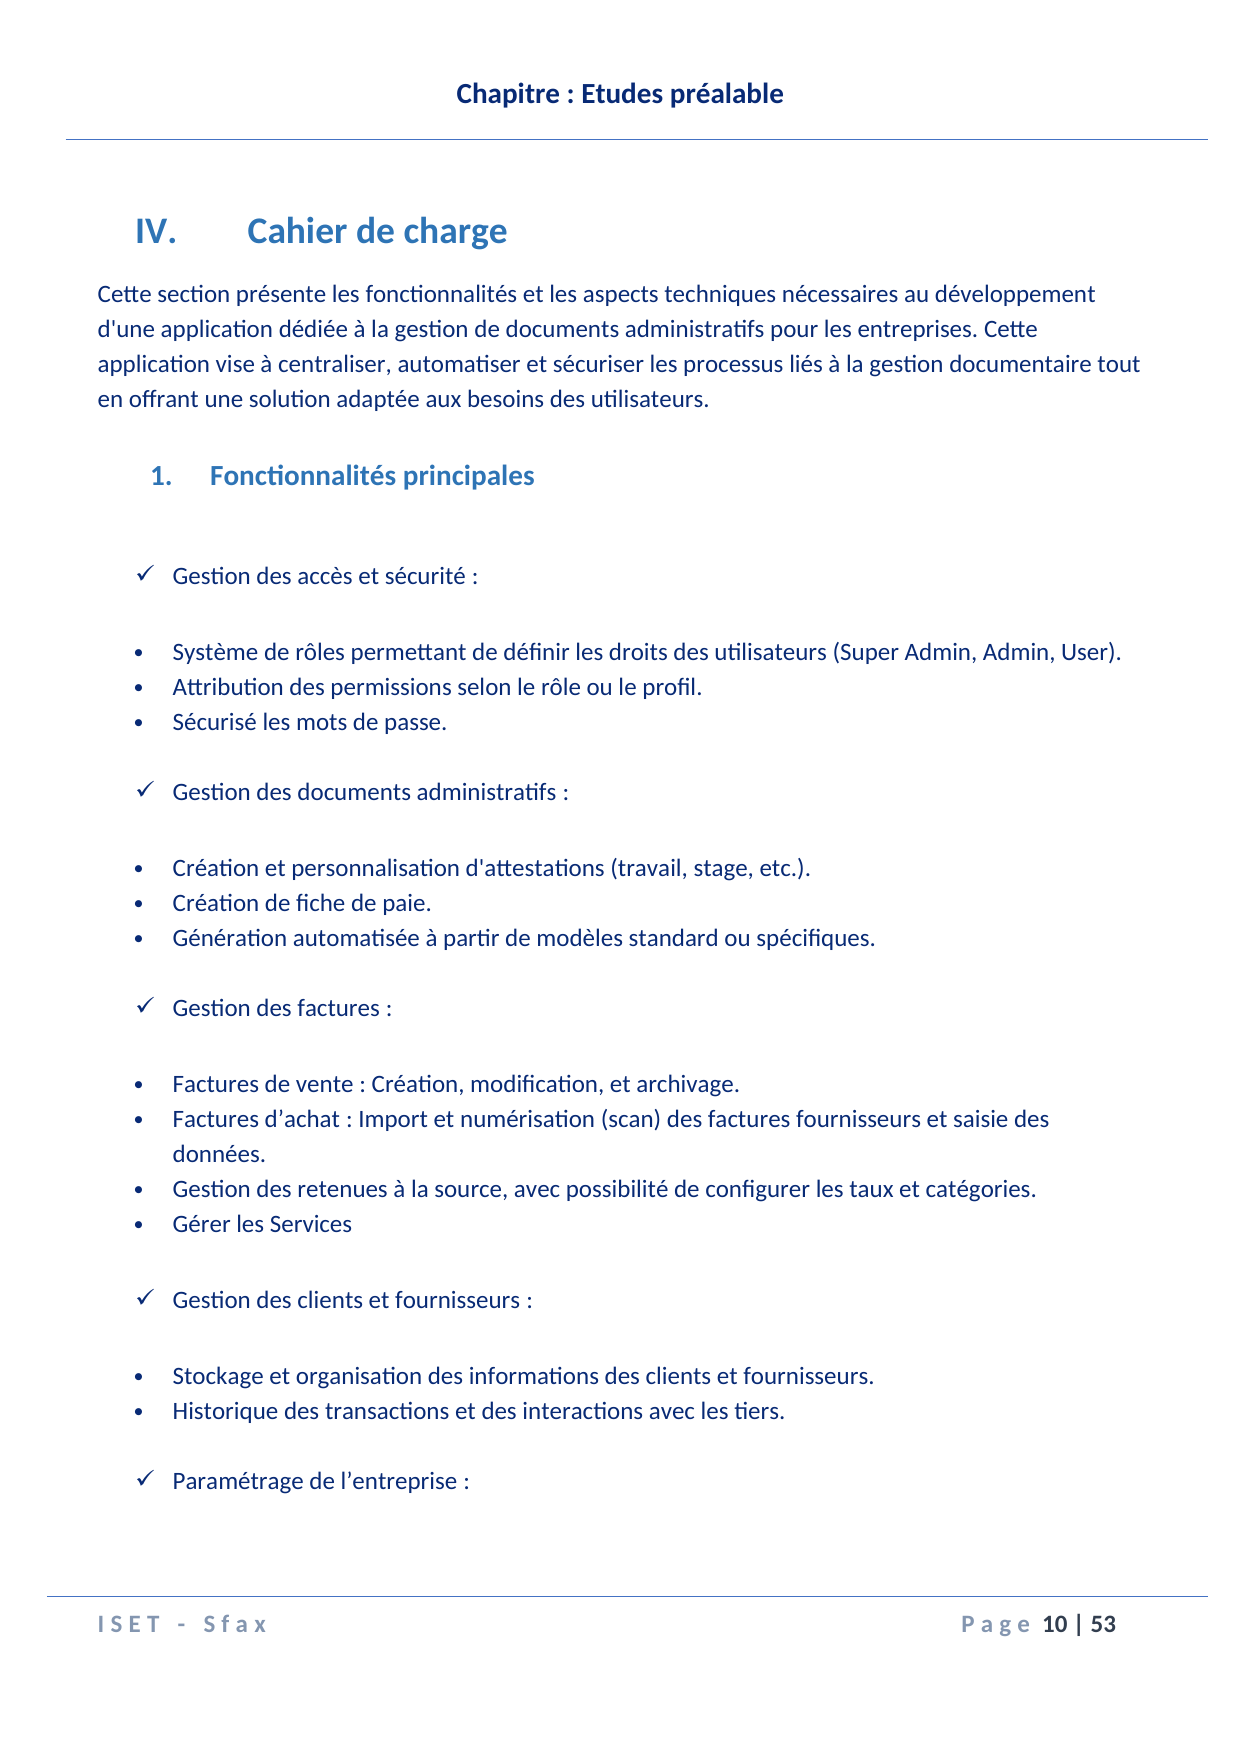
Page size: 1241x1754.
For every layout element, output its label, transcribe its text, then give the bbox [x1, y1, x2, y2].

subtitle Cahier de charge [135, 207, 1143, 253]
list Génération automatisée à partir de modèles standard ou spécifiques. [135, 922, 1143, 952]
list Stockage et organisation des informations des clients et fournisseurs. [135, 1360, 1143, 1390]
text Cette section présente les fonctionnalités et les aspects techniques nécessaires au développement d'une application dédiée à la gestion de documents administratifs pour les entreprises. Cette application vise à centraliser, automatiser et sécuriser les processus liés à la gestion documentaire tout en offrant une solution adaptée aux besoins des utilisateurs. [97, 278, 1143, 414]
list Factures de vente : Création, modification, et archivage. [135, 1068, 1143, 1098]
list Création et personnalisation d'attestations (travail, stage, etc.). [135, 852, 1143, 882]
list Paramétrage de l’entreprise : [135, 1465, 1143, 1495]
list Gérer les Services [135, 1208, 1143, 1238]
list Historique des transactions et des interactions avec les tiers. [135, 1395, 1143, 1425]
list Sécurisé les mots de passe. [135, 706, 1143, 737]
list Attribution des permissions selon le rôle ou le profil. [135, 671, 1143, 702]
list Gestion des clients et fournisseurs : [135, 1284, 1143, 1314]
list Gestion des retenues à la source, avec possibilité de configurer les taux et catégories. [135, 1173, 1143, 1203]
list Création de fiche de paie. [135, 887, 1143, 917]
list Factures d’achat : Import et numérisation (scan) des factures fournisseurs et saisie des données. [135, 1103, 1143, 1168]
list Gestion des factures : [135, 992, 1143, 1022]
list Gestion des accès et sécurité : [135, 560, 1143, 591]
list Système de rôles permettant de définir les droits des utilisateurs (Super Admin, Admin, User). [135, 636, 1143, 667]
list Gestion des documents administratifs : [135, 776, 1143, 807]
subtitle Fonctionnalités principales [172, 457, 1143, 493]
